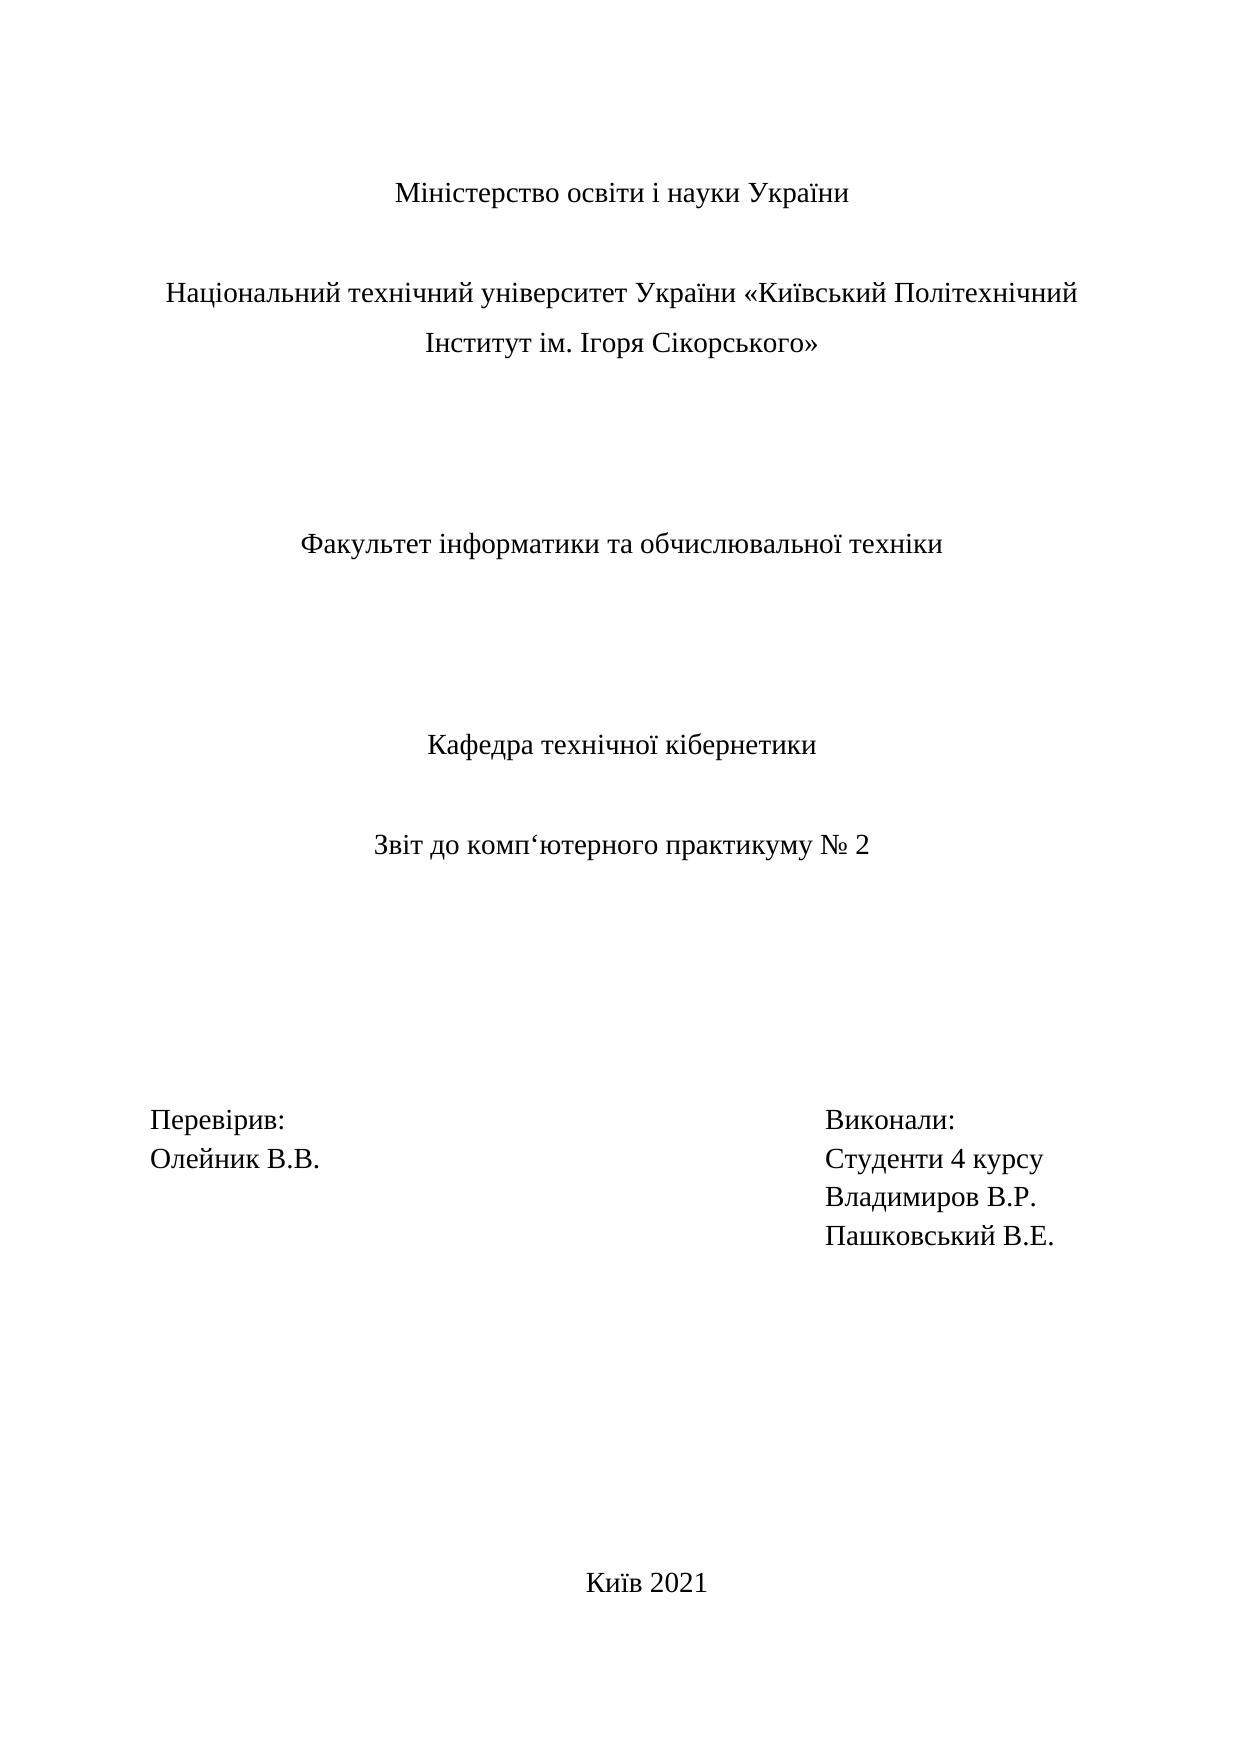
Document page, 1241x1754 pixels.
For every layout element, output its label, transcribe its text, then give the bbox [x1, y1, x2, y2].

text Пашковський В.Е. [150, 1218, 1143, 1251]
text Перевірив: Виконали: [150, 1102, 1143, 1136]
text Міністерство освіти і науки України [150, 175, 1093, 208]
text Київ 2021 [150, 1565, 1143, 1598]
text Кафедра технічної кібернетики [150, 727, 1093, 760]
text Національний технічний університет України «Київський Політехнічний Інститут ім. Ігоря Сікорського» [150, 275, 1093, 359]
text Звіт до комп‘ютерного практикуму № 2 [150, 827, 1093, 861]
text Факультет інформатики та обчислювальної техніки [150, 526, 1093, 560]
text Олейник В.В. Студенти 4 курсу [150, 1141, 1143, 1174]
text Владимиров В.Р. [150, 1179, 1143, 1213]
